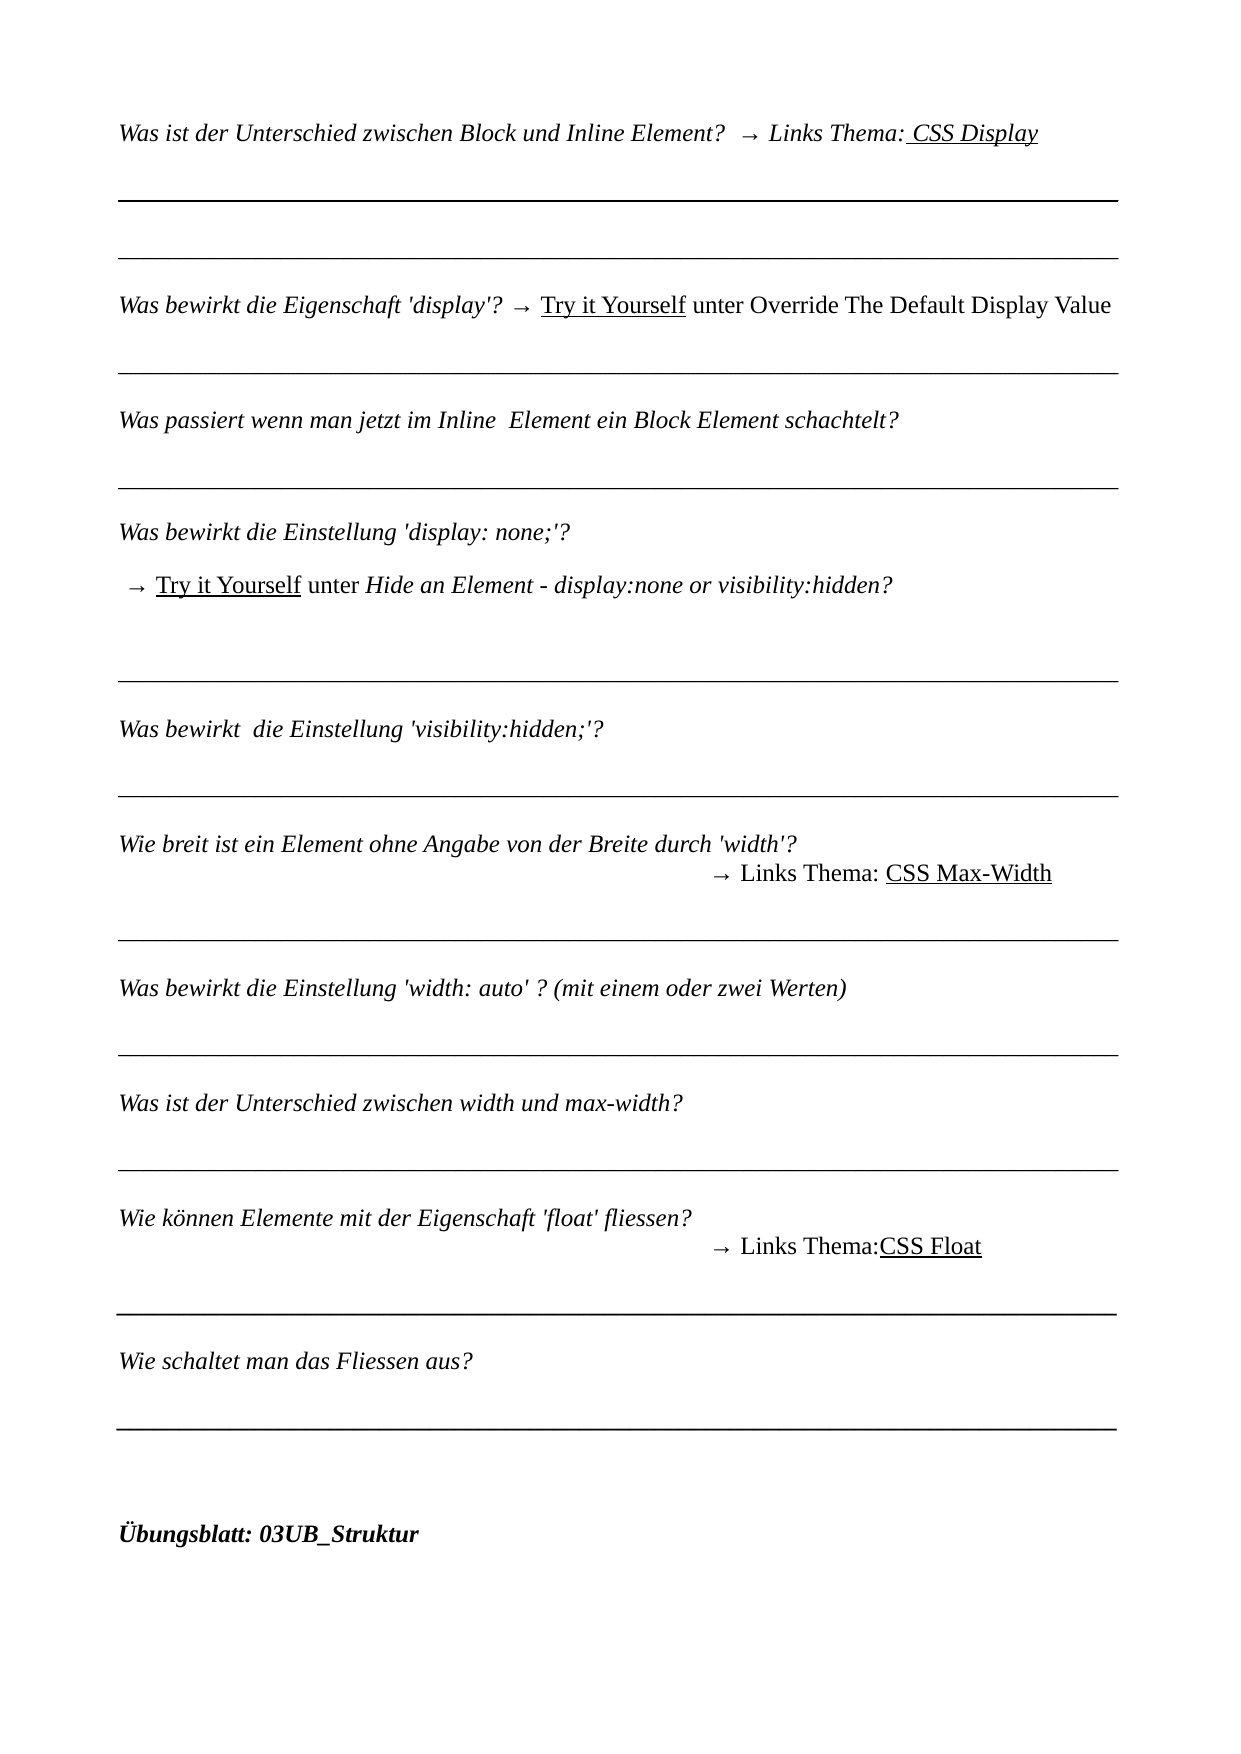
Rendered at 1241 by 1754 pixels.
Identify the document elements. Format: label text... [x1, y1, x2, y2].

text ________________________________________________________________________________ [118, 656, 1122, 685]
text Wie können Elemente mit der Eigenschaft 'float' fliessen? [118, 1203, 1122, 1231]
text ________________________________________________________________________________ [118, 233, 1122, 262]
subtitle → Try it Yourself unter Hide an Element - display:none or visibility:hidden? [118, 570, 1122, 599]
text ________________________________________________________________________________ [118, 915, 1122, 944]
text ________________________________________________________________________________ [118, 1404, 1122, 1433]
text Was passiert wenn man jetzt im Inline Element ein Block Element schachtelt? [118, 406, 1122, 434]
text Wie schaltet man das Fliessen aus? [118, 1346, 1122, 1375]
text Wie breit ist ein Element ohne Angabe von der Breite durch 'width'? [118, 829, 1122, 858]
text → Links Thema:CSS Float [118, 1231, 1122, 1260]
text Was ist der Unterschied zwischen width und max-width? [118, 1088, 1122, 1116]
text Was bewirkt die Einstellung 'width: auto' ? (mit einem oder zwei Werten) [118, 973, 1122, 1001]
text ________________________________________________________________________________ [118, 1289, 1122, 1318]
subtitle Was bewirkt die Einstellung 'display: none;'? [118, 517, 1122, 545]
text Übungsblatt: 03UB_Struktur [118, 1519, 1122, 1548]
text ________________________________________________________________________________ [118, 463, 1122, 492]
text Was ist der Unterschied zwischen Block und Inline Element? → Links Thema: CSS Display [118, 118, 1122, 147]
text ________________________________________________________________________________ [118, 176, 1122, 204]
text ________________________________________________________________________________ [118, 1145, 1122, 1174]
text → Links Thema: CSS Max-Width [118, 858, 1122, 886]
text ________________________________________________________________________________ [118, 771, 1122, 800]
text Was bewirkt die Eigenschaft 'display'? → Try it Yourself unter Override The Default Display Value [118, 291, 1122, 319]
text Was bewirkt die Einstellung 'visibility:hidden;'? [118, 714, 1122, 743]
text ________________________________________________________________________________ [118, 1030, 1122, 1059]
text ________________________________________________________________________________ [118, 348, 1122, 377]
